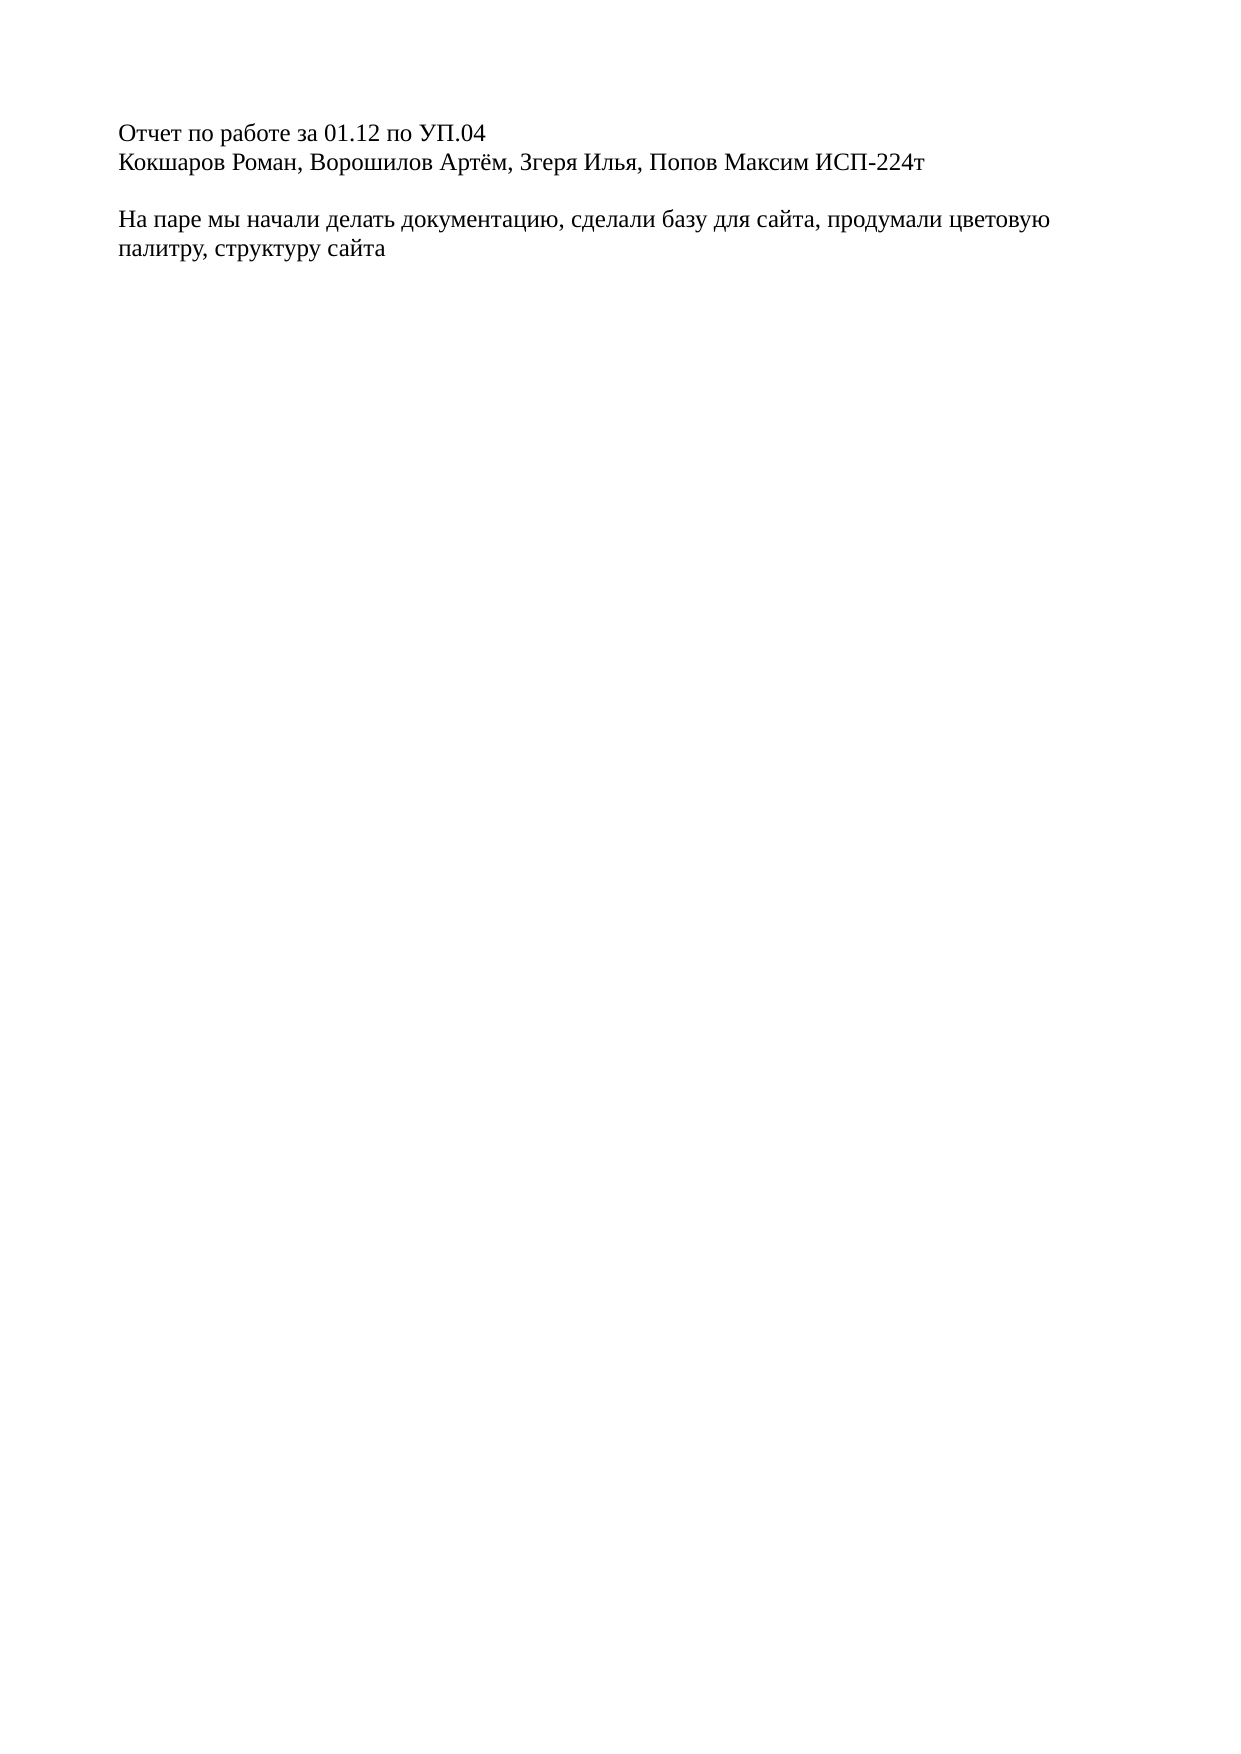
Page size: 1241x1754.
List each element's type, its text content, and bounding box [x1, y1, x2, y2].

text Кокшаров Роман, Ворошилов Артём, Згеря Илья, Попов Максим ИСП-224т [118, 147, 1122, 176]
text Отчет по работе за 01.12 по УП.04 [118, 118, 1122, 147]
text На паре мы начали делать документацию, сделали базу для сайта, продумали цветовую палитру, структуру сайта [118, 204, 1122, 262]
